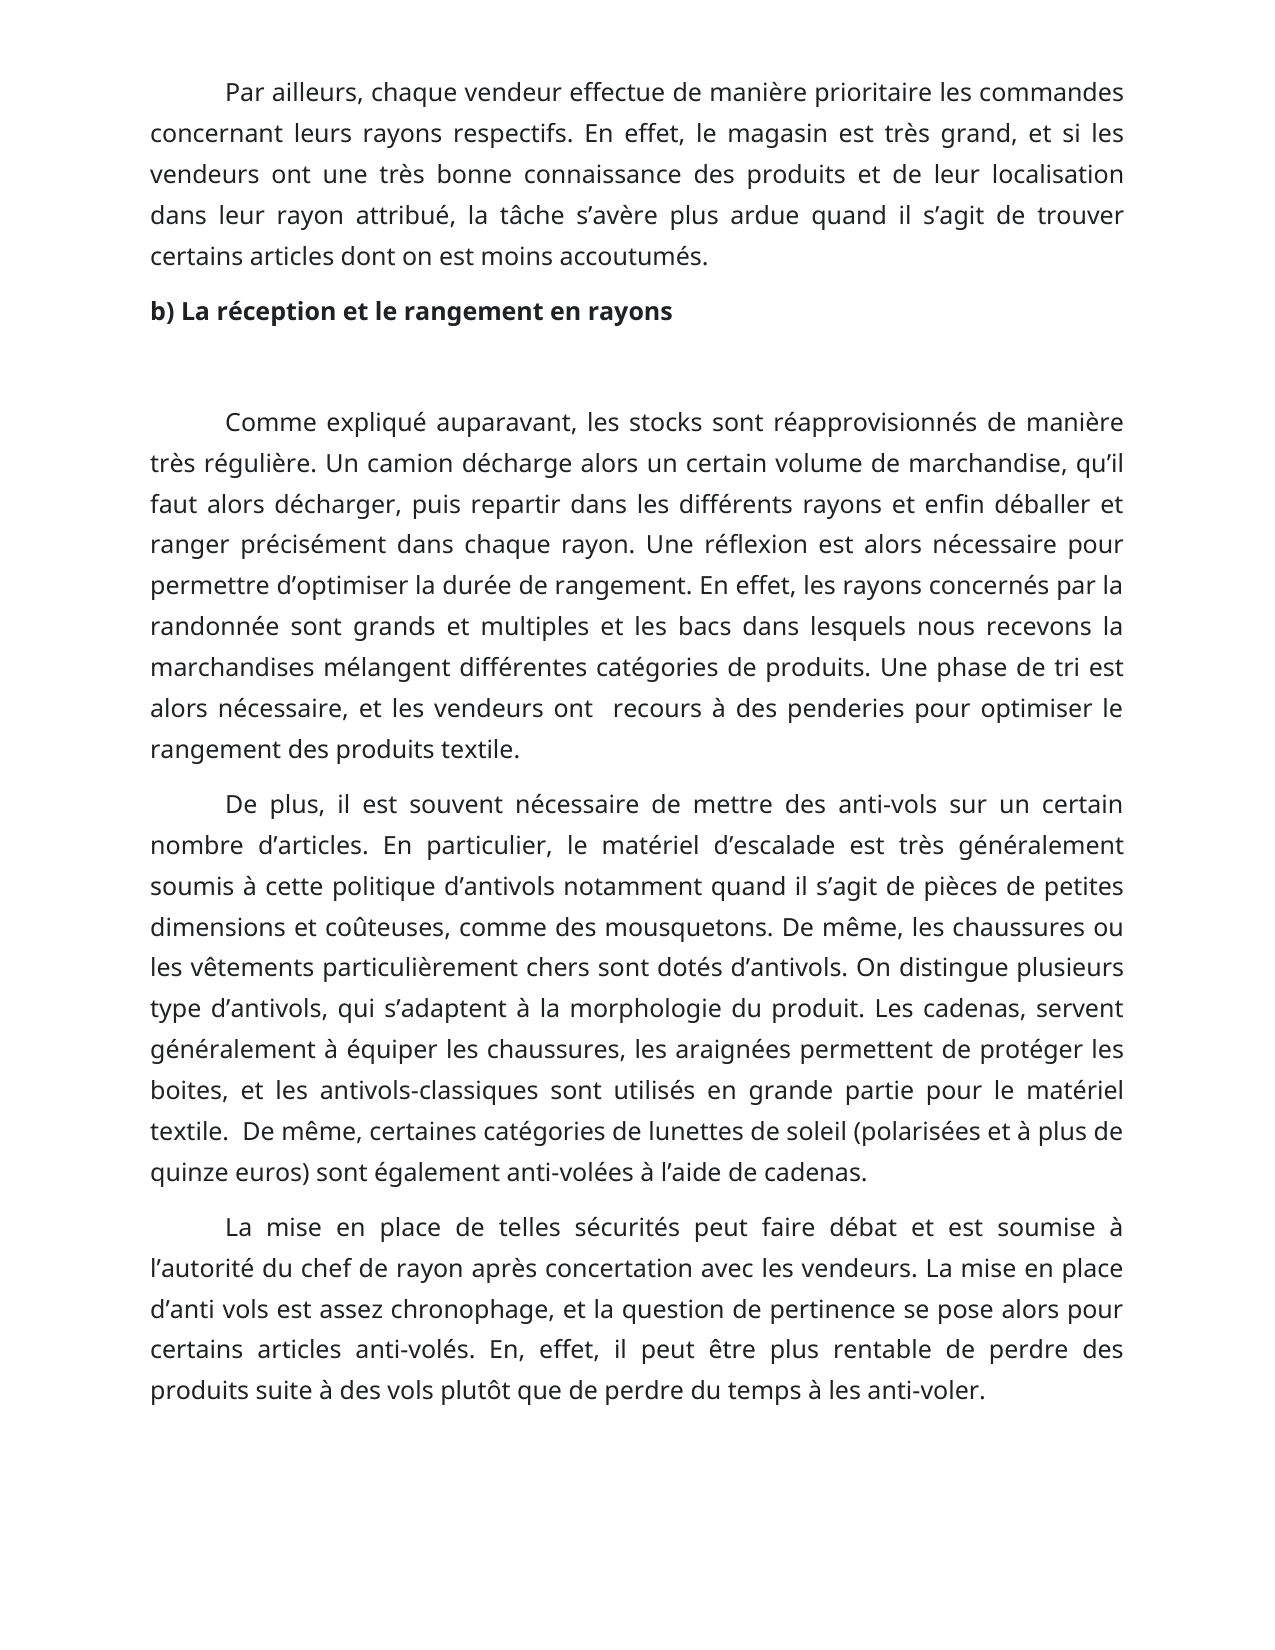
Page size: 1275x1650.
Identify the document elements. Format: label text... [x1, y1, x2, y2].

text b) La réception et le rangement en rayons [150, 294, 1125, 328]
text Par ailleurs, chaque vendeur effectue de manière prioritaire les commandes concernant leurs rayons respectifs. En effet, le magasin est très grand, et si les vendeurs ont une très bonne connaissance des produits et de leur localisation dans leur rayon attribué, la tâche s’avère plus ardue quand il s’agit de trouver certains articles dont on est moins accoutumés. [150, 75, 1125, 272]
text De plus, il est souvent nécessaire de mettre des anti-vols sur un certain nombre d’articles. En particulier, le matériel d’escalade est très généralement soumis à cette politique d’antivols notamment quand il s’agit de pièces de petites dimensions et coûteuses, comme des mousquetons. De même, les chaussures ou les vêtements particulièrement chers sont dotés d’antivols. On distingue plusieurs type d’antivols, qui s’adaptent à la morphologie du produit. Les cadenas, servent généralement à équiper les chaussures, les araignées permettent de protéger les boites, et les antivols-classiques sont utilisés en grande partie pour le matériel textile. De même, certaines catégories de lunettes de soleil (polarisées et à plus de quinze euros) sont également anti-volées à l’aide de cadenas. [150, 787, 1125, 1188]
text La mise en place de telles sécurités peut faire débat et est soumise à l’autorité du chef de rayon après concertation avec les vendeurs. La mise en place d’anti vols est assez chronophage, et la question de pertinence se pose alors pour certains articles anti-volés. En, effet, il peut être plus rentable de perdre des produits suite à des vols plutôt que de perdre du temps à les anti-voler. [150, 1209, 1125, 1407]
text Comme expliqué auparavant, les stocks sont réapprovisionnés de manière très régulière. Un camion décharge alors un certain volume de marchandise, qu’il faut alors décharger, puis repartir dans les différents rayons et enfin déballer et ranger précisément dans chaque rayon. Une réflexion est alors nécessaire pour permettre d’optimiser la durée de rangement. En effet, les rayons concernés par la randonnée sont grands et multiples et les bacs dans lesquels nous recevons la marchandises mélangent différentes catégories de produits. Une phase de tri est alors nécessaire, et les vendeurs ont recours à des penderies pour optimiser le rangement des produits textile. [150, 404, 1125, 765]
